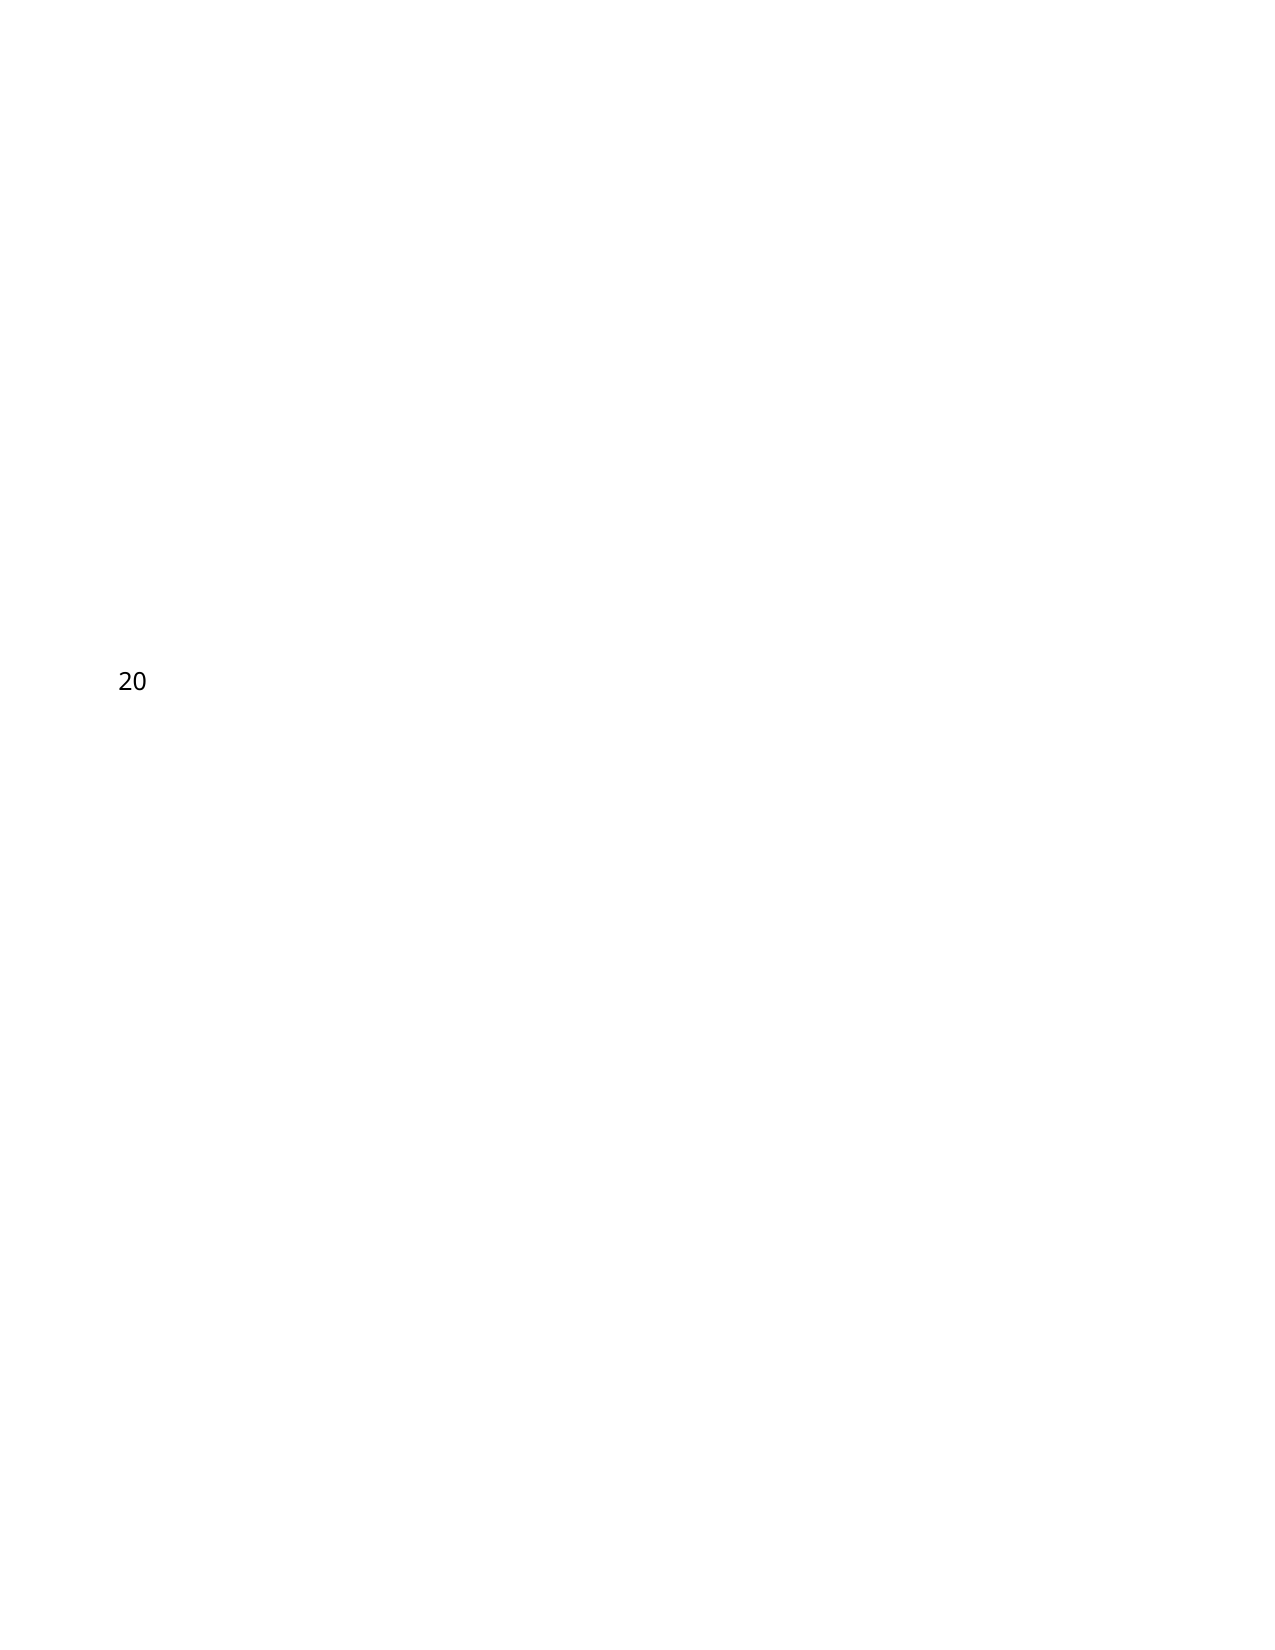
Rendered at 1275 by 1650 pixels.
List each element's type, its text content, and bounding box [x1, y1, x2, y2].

text 17 [118, 663, 1157, 697]
